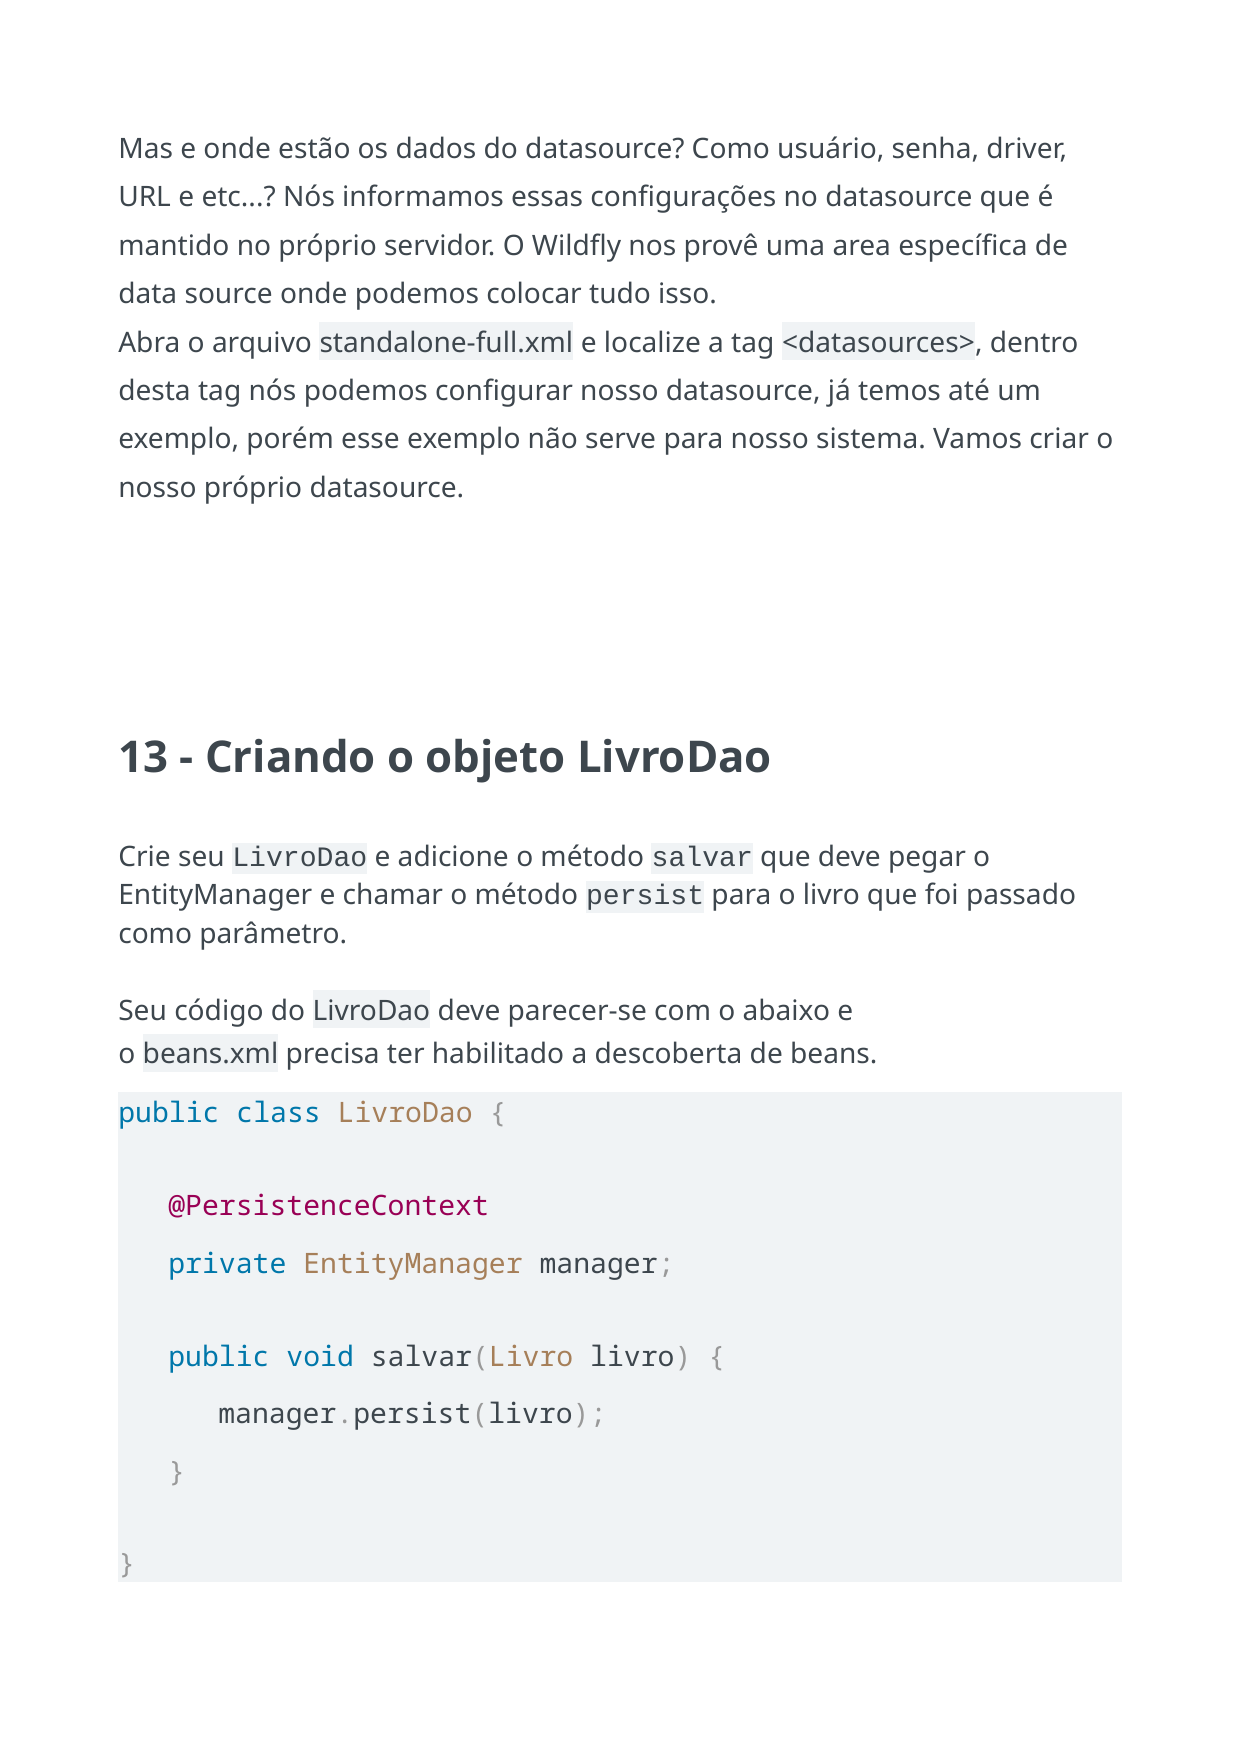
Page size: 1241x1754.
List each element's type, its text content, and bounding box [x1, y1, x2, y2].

text } [118, 1451, 1122, 1489]
text private EntityManager manager; [118, 1243, 1122, 1281]
text public class LivroDao { [118, 1092, 1122, 1131]
text public void salvar(Livro livro) { [118, 1336, 1122, 1374]
text Crie seu LivroDao e adicione o método salvar que deve pegar o EntityManager e chamar o método persist para o livro que foi passado como parâmetro. [118, 836, 1122, 951]
text } [118, 1544, 1122, 1582]
text Seu código do LivroDao deve parecer-se com o abaixo e o beans.xml precisa ter habilitado a descoberta de beans. [118, 990, 1122, 1072]
text Mas e onde estão os dados do datasource? Como usuário, senha, driver, URL e etc...? Nós informamos essas configurações no datasource que é mantido no próprio servidor. O Wildfly nos provê uma area específica de data source onde podemos colocar tudo isso. [118, 118, 1122, 312]
text manager.persist(livro); [118, 1393, 1122, 1432]
text @PersistenceContext [118, 1185, 1122, 1224]
subtitle 13 - Criando o objeto LivroDao [118, 726, 1122, 785]
text Abra o arquivo standalone-full.xml e localize a tag <datasources>, dentro desta tag nós podemos configurar nosso datasource, já temos até um exemplo, porém esse exemplo não serve para nosso sistema. Vamos criar o nosso próprio datasource. [118, 312, 1122, 506]
